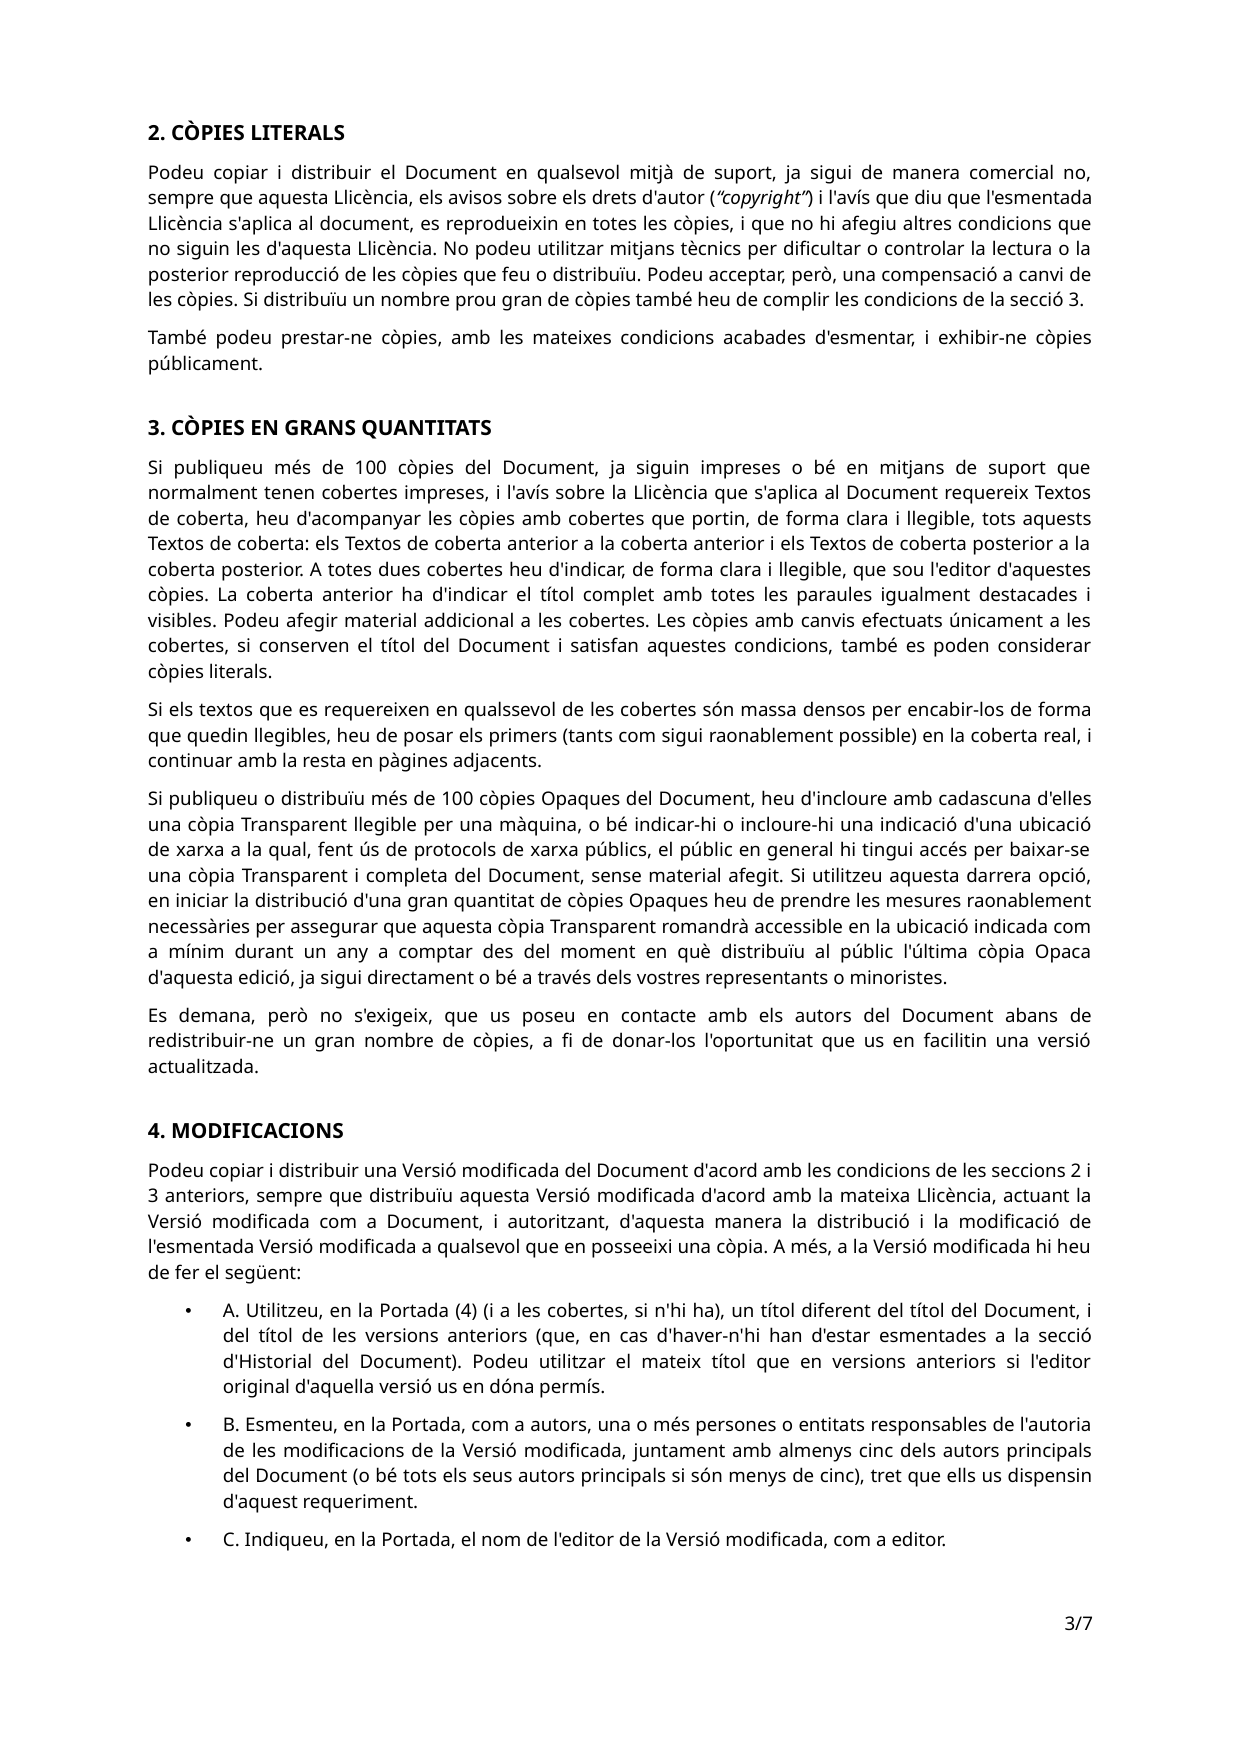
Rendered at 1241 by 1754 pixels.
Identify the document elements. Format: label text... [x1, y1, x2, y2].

text Es demana, però no s'exigeix, que us poseu en contacte amb els autors del Document abans de redistribuir-ne un gran nombre de còpies, a fi de donar-los l'oportunitat que us en facilitin una versió actualitzada. [148, 1002, 1093, 1079]
text Si els textos que es requereixen en qualssevol de les cobertes són massa densos per encabir-los de forma que quedin llegibles, heu de posar els primers (tants com sigui raonablement possible) en la coberta real, i continuar amb la resta en pàgines adjacents. [148, 696, 1093, 773]
text També podeu prestar-ne còpies, amb les mateixes condicions acabades d'esmentar, i exhibir-ne còpies públicament. [148, 325, 1093, 376]
text Si publiqueu més de 100 còpies del Document, ja siguin impreses o bé en mitjans de suport que normalment tenen cobertes impreses, i l'avís sobre la Llicència que s'aplica al Document requereix Textos de coberta, heu d'acompanyar les còpies amb cobertes que portin, de forma clara i llegible, tots aquests Textos de coberta: els Textos de coberta anterior a la coberta anterior i els Textos de coberta posterior a la coberta posterior. A totes dues cobertes heu d'indicar, de forma clara i llegible, que sou l'editor d'aquestes còpies. La coberta anterior ha d'indicar el títol complet amb totes les paraules igualment destacades i visibles. Podeu afegir material addicional a les cobertes. Les còpies amb canvis efectuats únicament a les cobertes, si conserven el títol del Document i satisfan aquestes condicions, també es poden considerar còpies literals. [148, 454, 1093, 684]
list C. Indiqueu, en la Portada, el nom de l'editor de la Versió modificada, com a editor. [185, 1526, 1093, 1552]
subtitle 3. CÒPIES EN GRANS QUANTITATS [148, 413, 1093, 442]
text Podeu copiar i distribuir una Versió modificada del Document d'acord amb les condicions de les seccions 2 i 3 anteriors, sempre que distribuïu aquesta Versió modificada d'acord amb la mateixa Llicència, actuant la Versió modificada com a Document, i autoritzant, d'aquesta manera la distribució i la modificació de l'esmentada Versió modificada a qualsevol que en posseeixi una còpia. A més, a la Versió modificada hi heu de fer el següent: [148, 1157, 1093, 1285]
list B. Esmenteu, en la Portada, com a autors, una o més persones o entitats responsables de l'autoria de les modificacions de la Versió modificada, juntament amb almenys cinc dels autors principals del Document (o bé tots els seus autors principals si són menys de cinc), tret que ells us dispensin d'aquest requeriment. [185, 1412, 1093, 1514]
subtitle 4. MODIFICACIONS [148, 1116, 1093, 1144]
text Podeu copiar i distribuir el Document en qualsevol mitjà de suport, ja sigui de manera comercial no, sempre que aquesta Llicència, els avisos sobre els drets d'autor (“copyright”) i l'avís que diu que l'esmentada Llicència s'aplica al document, es reprodueixin en totes les còpies, i que no hi afegiu altres condicions que no siguin les d'aquesta Llicència. No podeu utilitzar mitjans tècnics per dificultar o controlar la lectura o la posterior reproducció de les còpies que feu o distribuïu. Podeu acceptar, però, una compensació a canvi de les còpies. Si distribuïu un nombre prou gran de còpies també heu de complir les condicions de la secció 3. [148, 159, 1093, 312]
text Si publiqueu o distribuïu més de 100 còpies Opaques del Document, heu d'incloure amb cadascuna d'elles una còpia Transparent llegible per una màquina, o bé indicar-hi o incloure-hi una indicació d'una ubicació de xarxa a la qual, fent ús de protocols de xarxa públics, el públic en general hi tingui accés per baixar-se una còpia Transparent i completa del Document, sense material afegit. Si utilitzeu aquesta darrera opció, en iniciar la distribució d'una gran quantitat de còpies Opaques heu de prendre les mesures raonablement necessàries per assegurar que aquesta còpia Transparent romandrà accessible en la ubicació indicada com a mínim durant un any a comptar des del moment en què distribuïu al públic l'última còpia Opaca d'aquesta edició, ja sigui directament o bé a través dels vostres representants o minoristes. [148, 785, 1093, 989]
list A. Utilitzeu, en la Portada (4) (i a les cobertes, si n'hi ha), un títol diferent del títol del Document, i del títol de les versions anteriors (que, en cas d'haver-n'hi han d'estar esmentades a la secció d'Historial del Document). Podeu utilitzar el mateix títol que en versions anteriors si l'editor original d'aquella versió us en dóna permís. [185, 1297, 1093, 1399]
subtitle 2. CÒPIES LITERALS [148, 118, 1093, 147]
